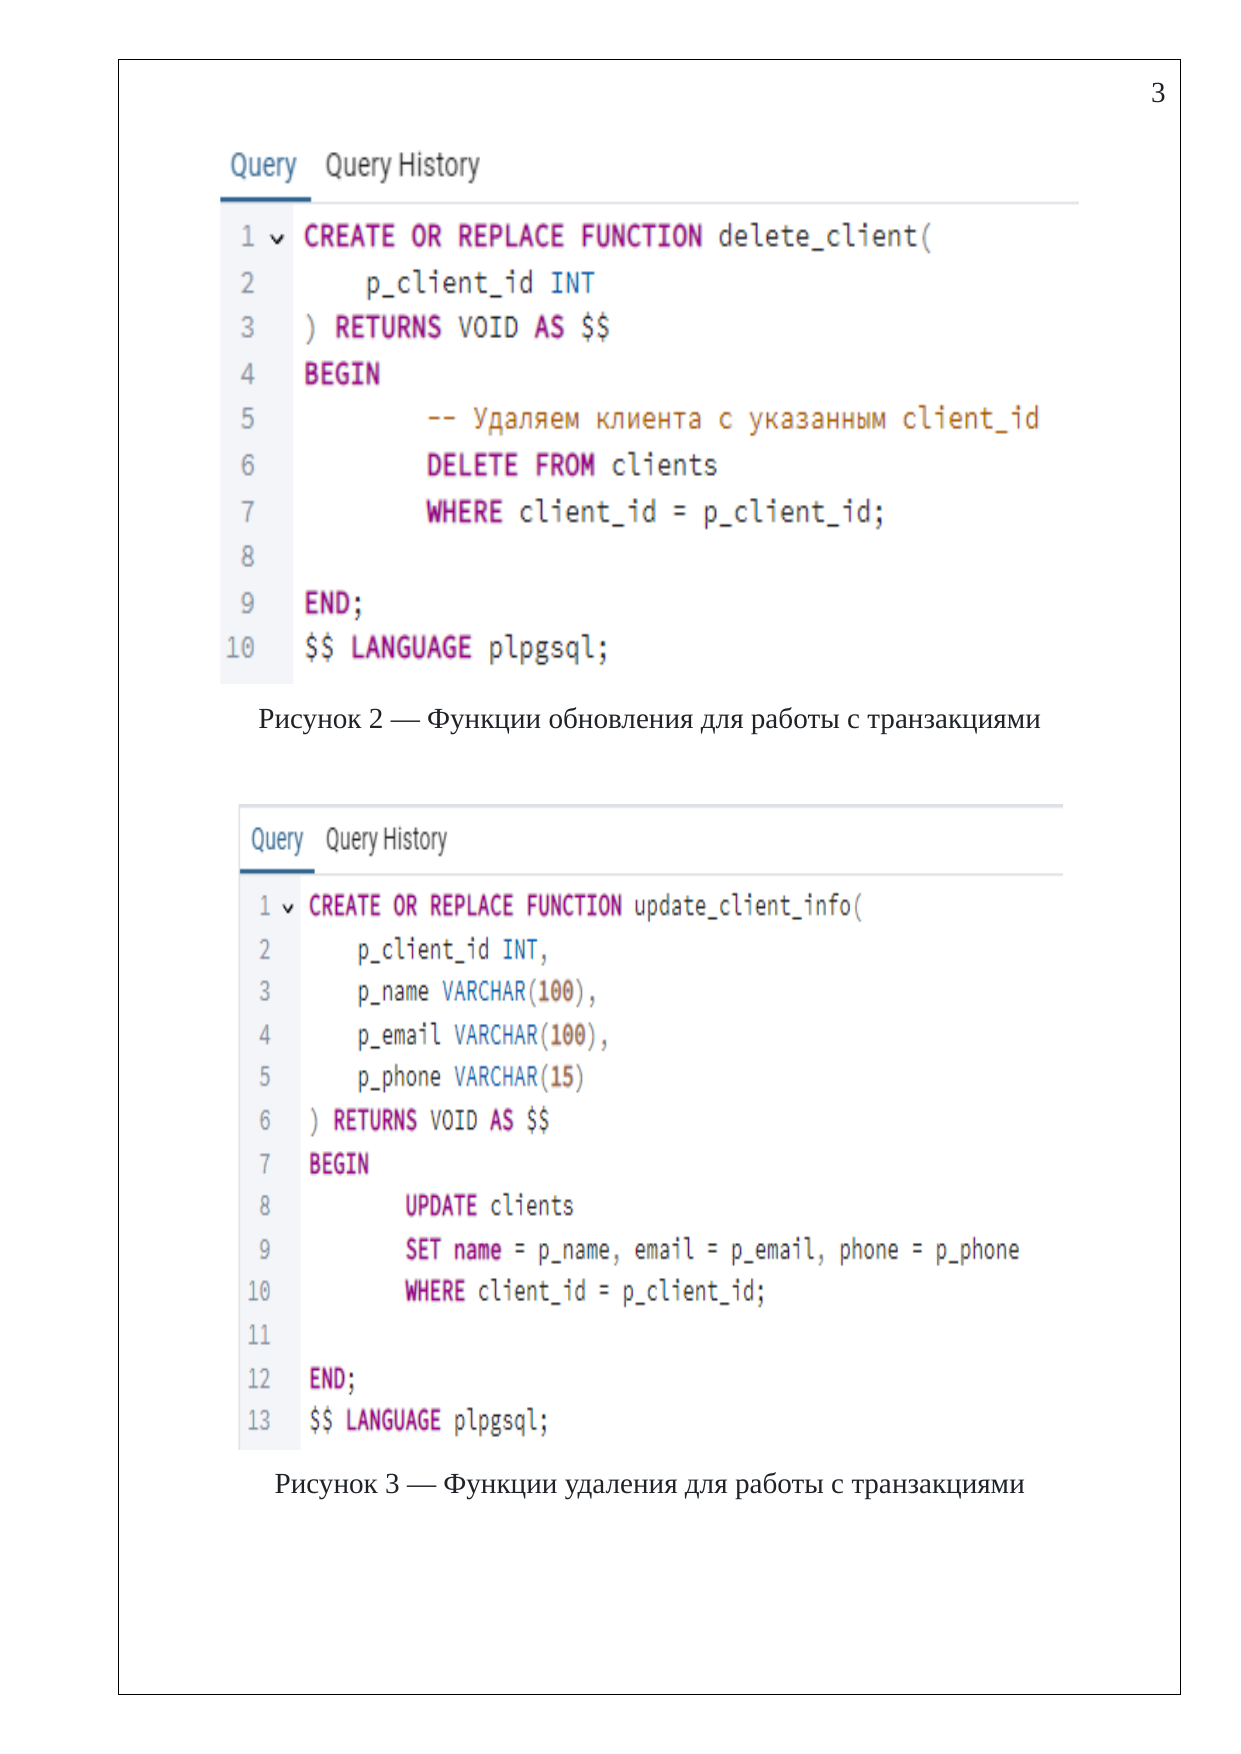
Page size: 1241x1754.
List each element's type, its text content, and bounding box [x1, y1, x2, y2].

text Рисунок 3 — Функции удаления для работы с транзакциями [134, 801, 1165, 1500]
text Рисунок 2 — Функции обновления для работы с транзакциями [134, 138, 1165, 734]
text 3 [134, 75, 1165, 108]
picture [220, 137, 1079, 684]
picture [236, 804, 1064, 1450]
